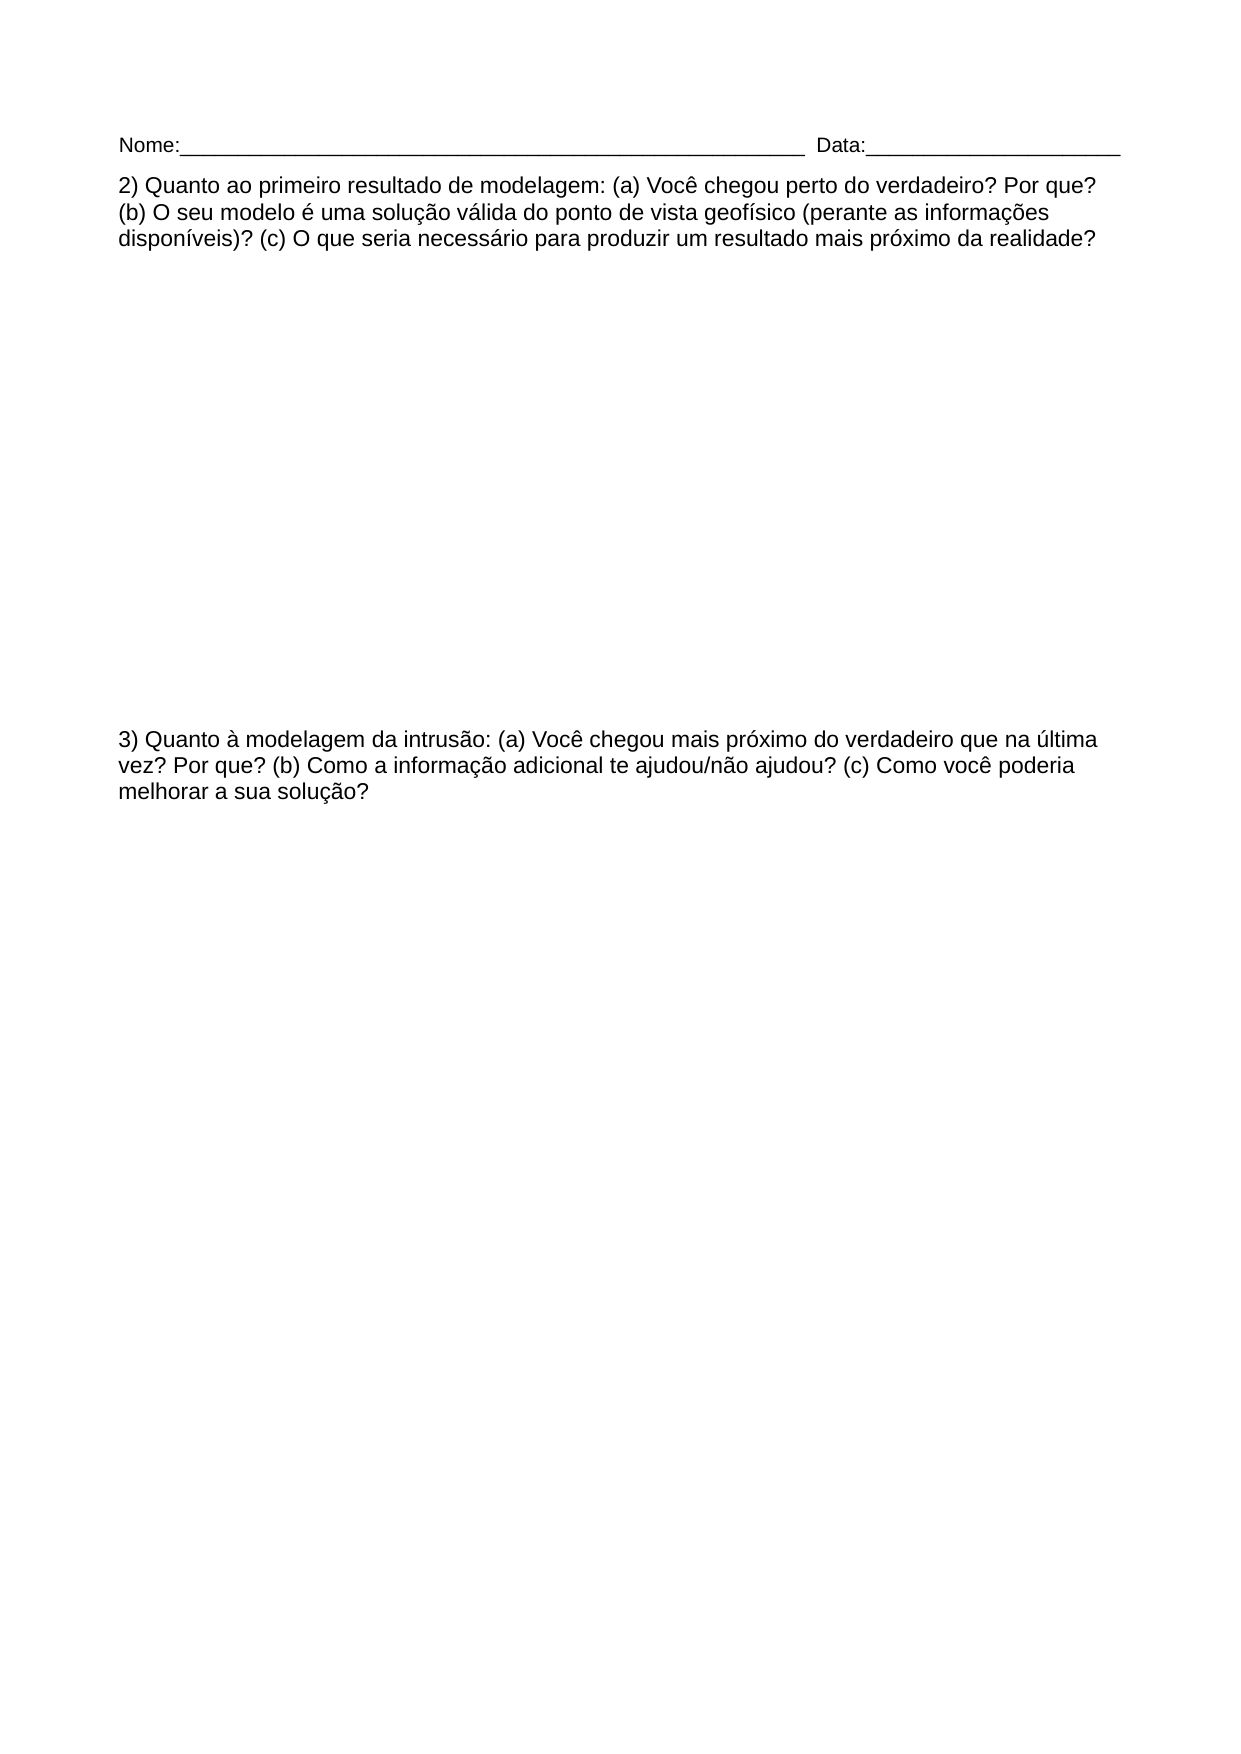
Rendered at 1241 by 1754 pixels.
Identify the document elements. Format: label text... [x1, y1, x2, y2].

text Nome:______________________________________________________ Data:______________________ [118, 133, 1122, 157]
text 3) Quanto à modelagem da intrusão: (a) Você chegou mais próximo do verdadeiro que na última vez? Por que? (b) Como a informação adicional te ajudou/não ajudou? (c) Como você poderia melhorar a sua solução? [118, 726, 1122, 804]
text 2) Quanto ao primeiro resultado de modelagem: (a) Você chegou perto do verdadeiro? Por que? (b) O seu modelo é uma solução válida do ponto de vista geofísico (perante as informações disponíveis)? (c) O que seria necessário para produzir um resultado mais próximo da realidade? [118, 172, 1122, 251]
